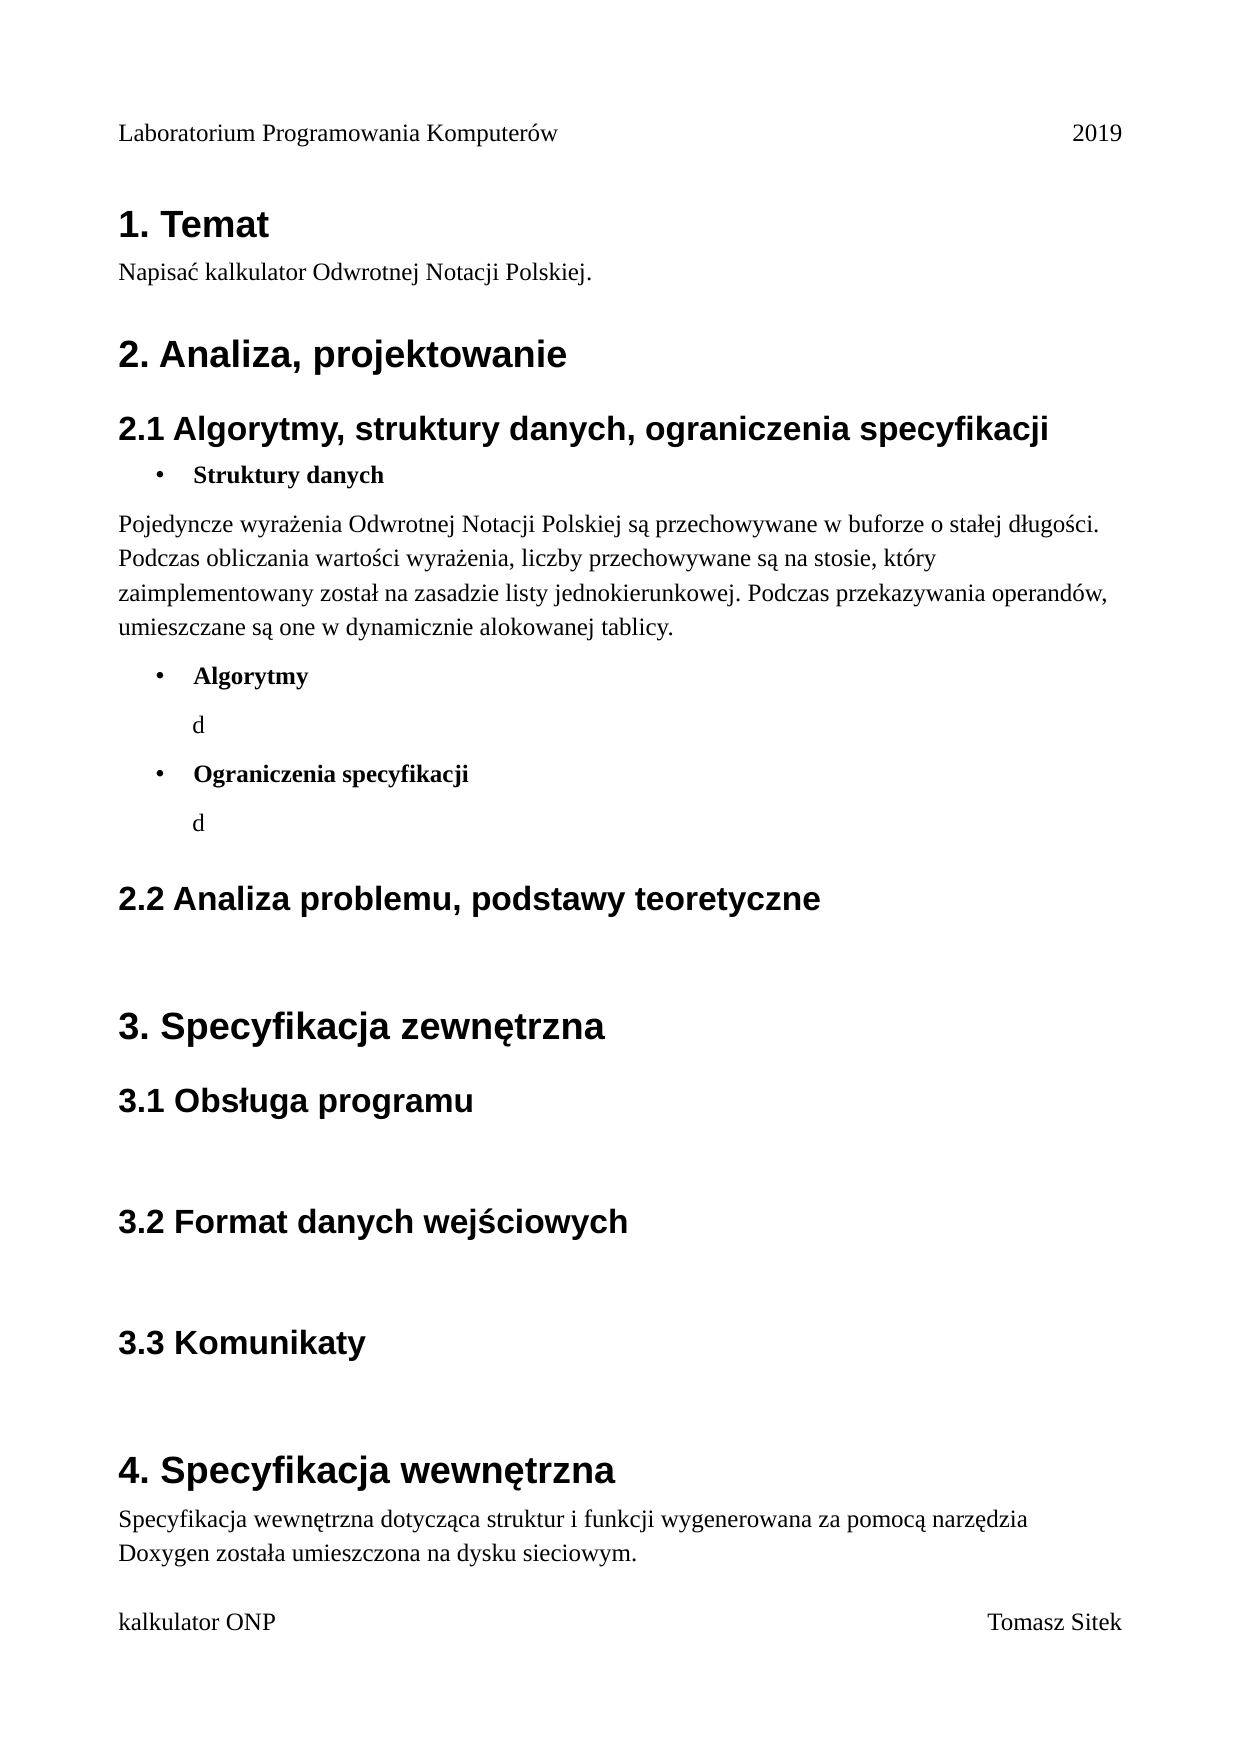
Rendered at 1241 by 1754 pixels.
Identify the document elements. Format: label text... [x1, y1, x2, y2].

subtitle 3.1 Obsługa programu [118, 1081, 1122, 1119]
subtitle 1. Temat [118, 201, 1122, 245]
text Specyfikacja wewnętrzna dotycząca struktur i funkcji wygenerowana za pomocą narzędzia Doxygen została umieszczona na dysku sieciowym. [118, 1504, 1122, 1567]
text d [118, 710, 1122, 739]
subtitle 2. Analiza, projektowanie [118, 332, 1122, 375]
subtitle 3.2 Format danych wejściowych [118, 1202, 1122, 1240]
list Struktury danych [156, 460, 1122, 488]
list Algorytmy [156, 661, 1122, 690]
text d [118, 808, 1122, 837]
list Ograniczenia specyfikacji [156, 759, 1122, 788]
subtitle 2.1 Algorytmy, struktury danych, ograniczenia specyfikacji [118, 408, 1122, 447]
subtitle 2.2 Analiza problemu, podstawy teoretyczne [118, 878, 1122, 917]
text Napisać kalkulator Odwrotnej Notacji Polskiej. [118, 257, 1122, 286]
text Pojedyncze wyrażenia Odwrotnej Notacji Polskiej są przechowywane w buforze o stałej długości. Podczas obliczania wartości wyrażenia, liczby przechowywane są na stosie, który zaimplementowany został na zasadzie listy jednokierunkowej. Podczas przekazywania operandów, umieszczane są one w dynamicznie alokowanej tablicy. [118, 509, 1122, 641]
subtitle 3.3 Komunikaty [118, 1323, 1122, 1361]
subtitle 4. Specyfikacja wewnętrzna [118, 1448, 1122, 1491]
subtitle 3. Specyfikacja zewnętrzna [118, 1003, 1122, 1047]
